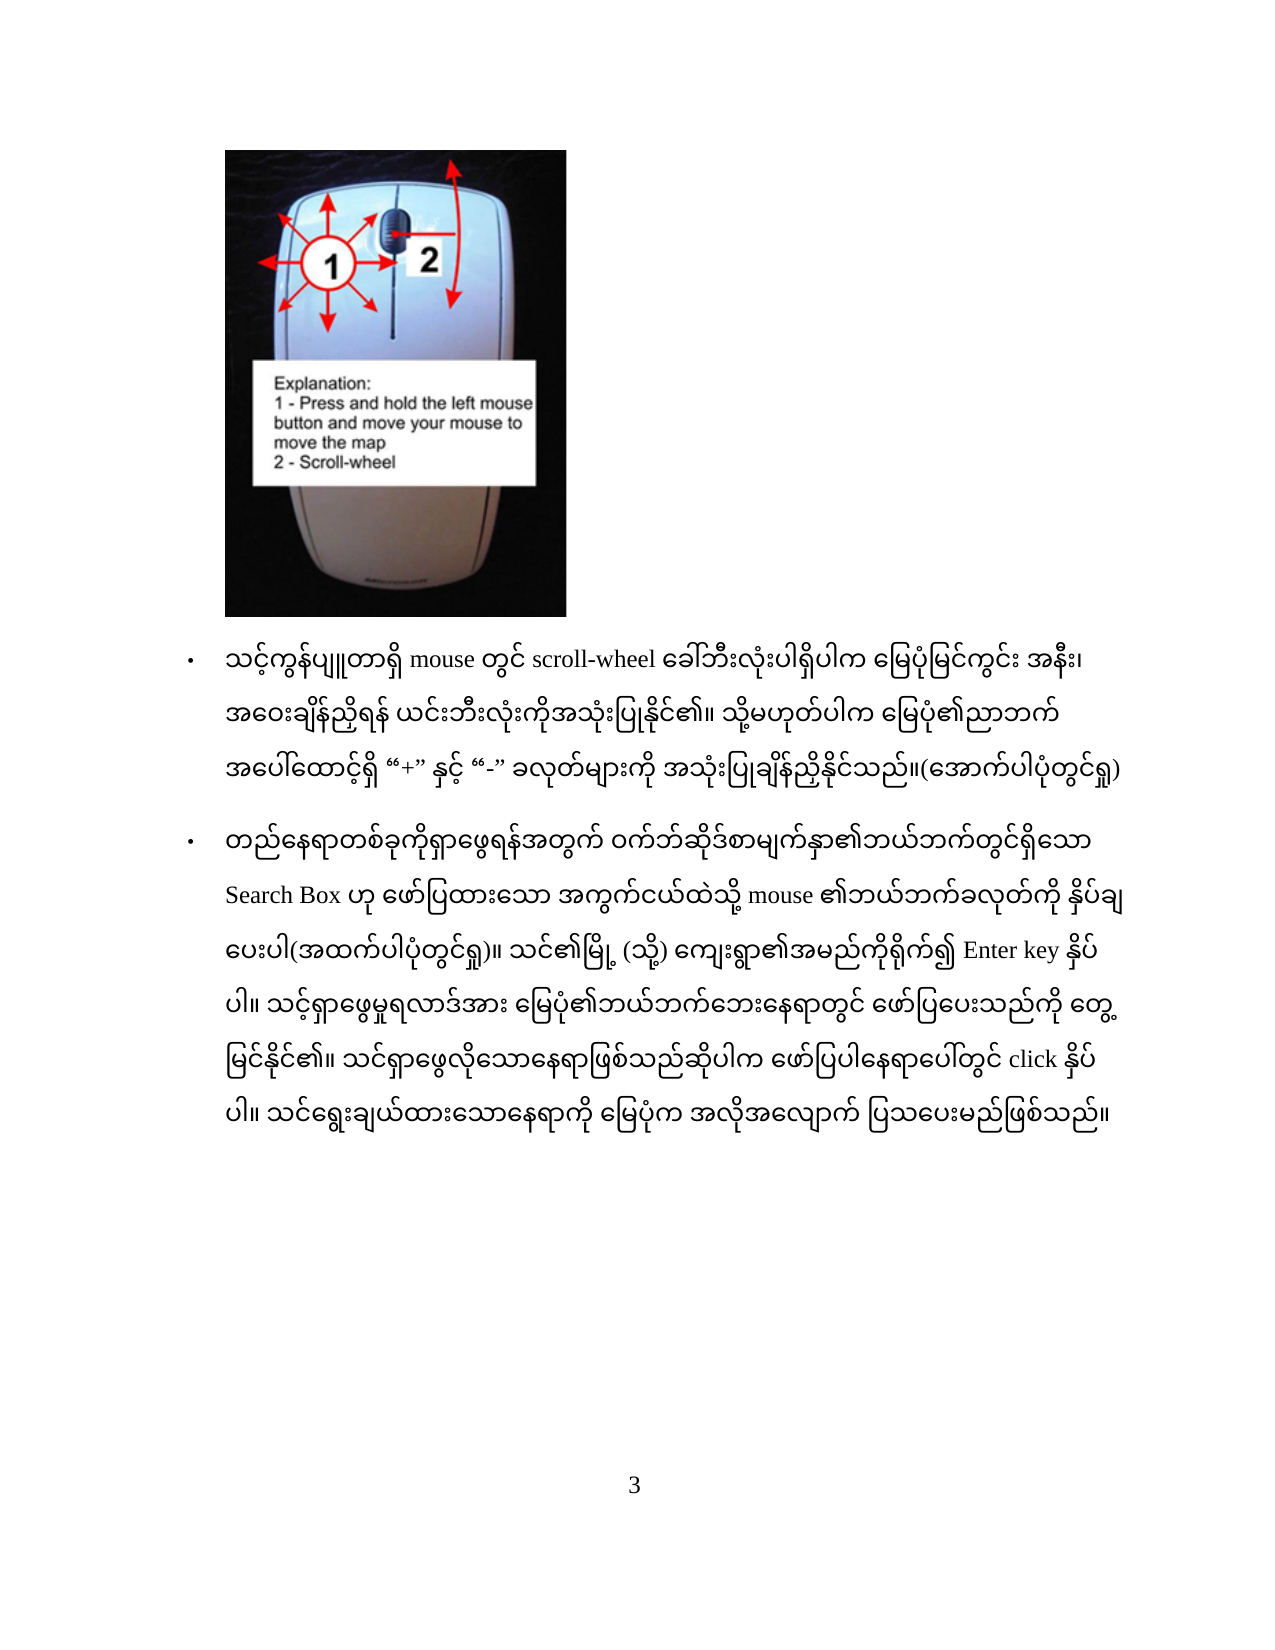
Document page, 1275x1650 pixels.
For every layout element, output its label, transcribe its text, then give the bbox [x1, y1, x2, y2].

picture [225, 150, 567, 617]
list သင့်ကွန်ပျူတာရှိ mouse တွင် scroll-wheel ခေါ်ဘီးလုံးပါရှိပါက မြေပုံမြင်ကွင်း အနီး၊အဝေးချိန်ညှိရန် ယင်းဘီးလုံးကိုအသုံးပြုနိုင်၏။ သို့မဟုတ်ပါက မြေပုံ၏ညာဘက်အပေါ်ထောင့်ရှိ “+” နှင့် “-” ခလုတ်များကို အသုံးပြုချိန်ညှိနိုင်သည်။(အောက်ပါပုံတွင်ရှု) [187, 634, 1125, 798]
list တည်နေရာတစ်ခုကိုရှာဖွေရန်အတွက် ဝက်ဘ်ဆိုဒ်စာမျက်နှာ၏ဘယ်ဘက်တွင်ရှိသော Search Box ဟု ဖော်ပြထားသော အကွက်ငယ်ထဲသို့ mouse ၏ဘယ်ဘက်ခလုတ်ကို နှိပ်ချပေးပါ(အထက်ပါပုံတွင်ရှု)။ သင်၏မြို့ (သို့) ကျေးရွာ၏အမည်ကိုရိုက်၍ Enter key နှိပ်ပါ။ သင့်ရှာဖွေမှုရလာဒ်အား မြေပုံ၏ဘယ်ဘက်ဘေးနေရာတွင် ဖော်ပြပေးသည်ကို တွေ့မြင်နိုင်၏။ သင်ရှာဖွေလိုသောနေရာဖြစ်သည်ဆိုပါက ဖော်ပြပါနေရာပေါ်တွင် click နှိပ်ပါ။ သင်ရွေးချယ်ထားသောနေရာကို မြေပုံက အလိုအလျောက် ပြသပေးမည်ဖြစ်သည်။ [187, 816, 1125, 1143]
